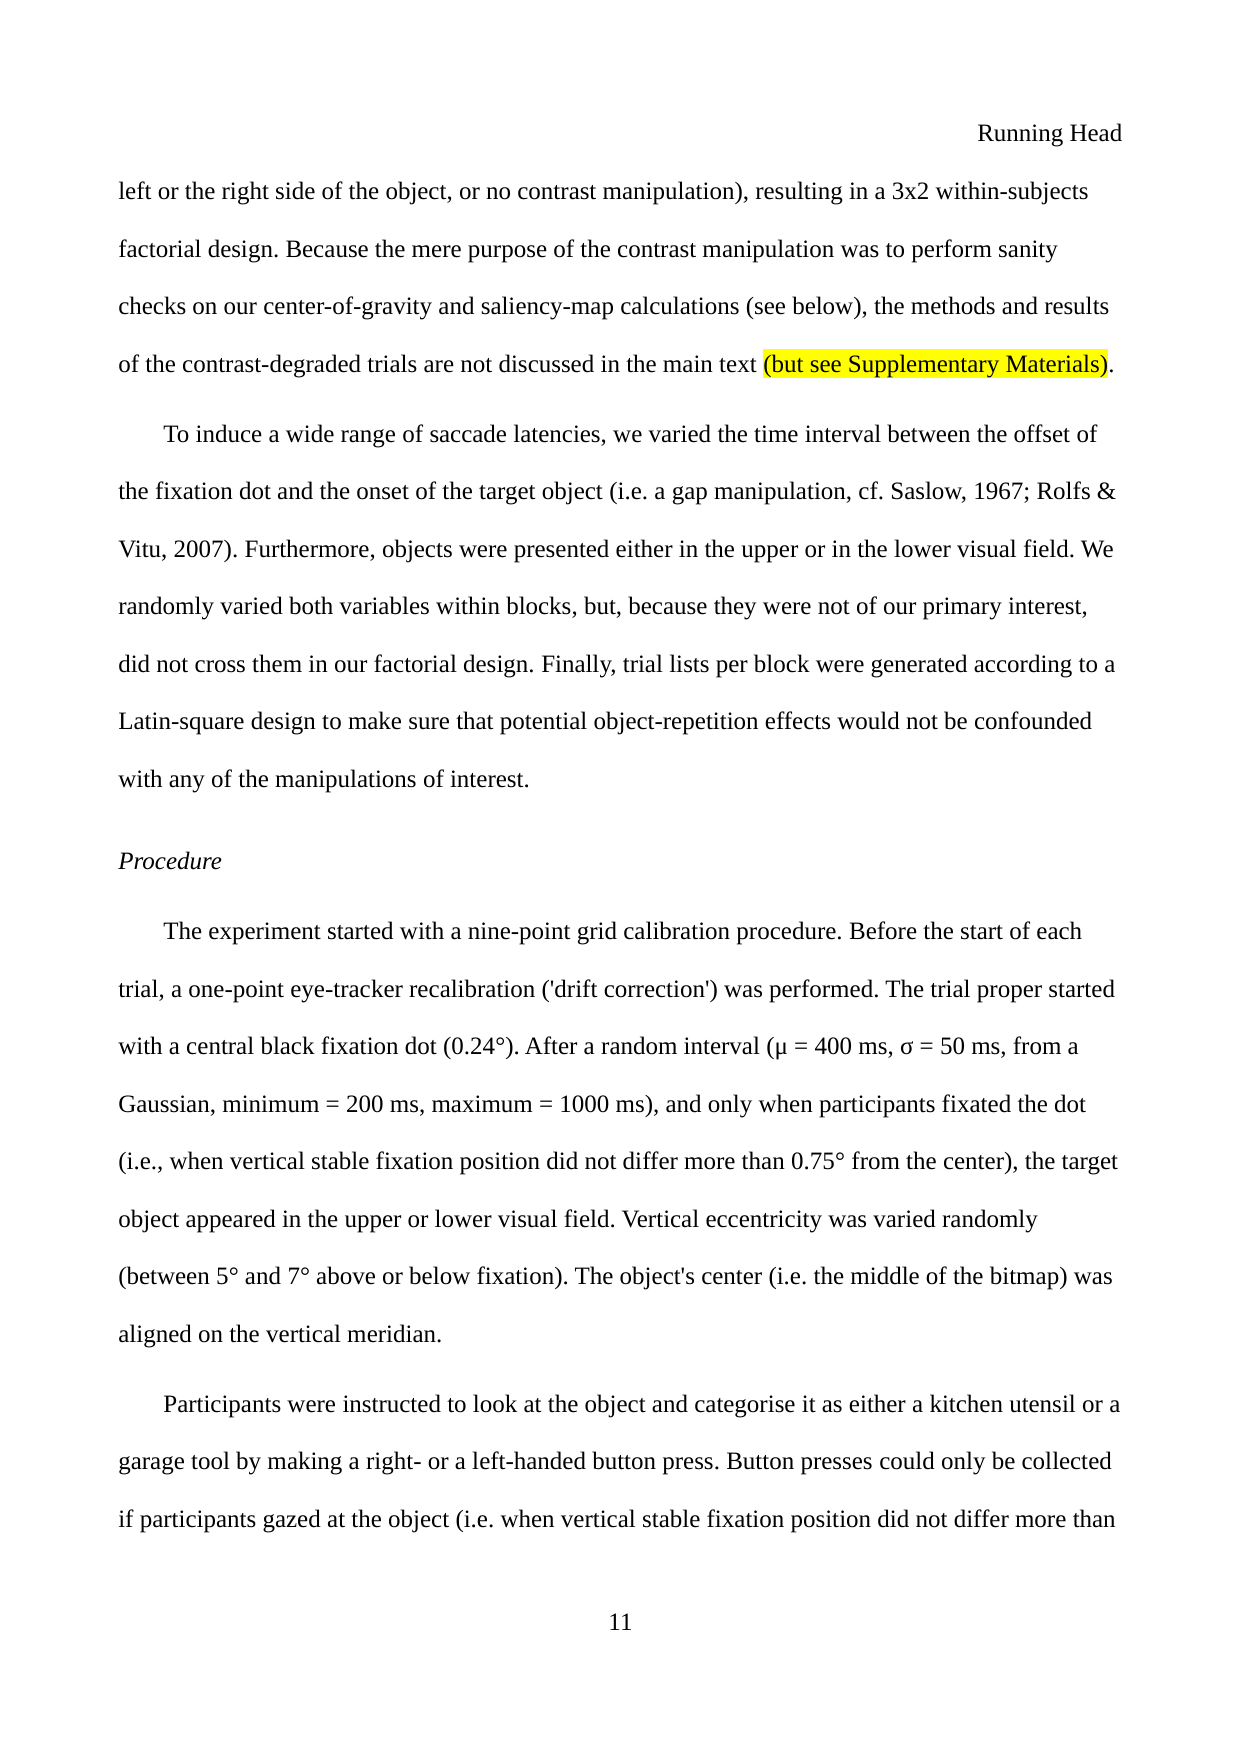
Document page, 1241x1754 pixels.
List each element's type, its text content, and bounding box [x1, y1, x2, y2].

text To induce a wide range of saccade latencies, we varied the time interval between the offset of the fixation dot and the onset of the target object (i.e. a gap manipulation, cf. Saslow, 1967; Rolfs & Vitu, 2007). Furthermore, objects were presented either in the upper or in the lower visual field. We randomly varied both variables within blocks, but, because they were not of our primary interest, did not cross them in our factorial design. Finally, trial lists per block were generated according to a Latin-square design to make sure that potential object-repetition effects would not be confounded with any of the manipulations of interest. [118, 419, 1122, 793]
text The experiment started with a nine-point grid calibration procedure. Before the start of each trial, a one-point eye-tracker recalibration ('drift correction') was performed. The trial proper started with a central black fixation dot (0.24°). After a random interval (μ = 400 ms, σ = 50 ms, from a Gaussian, minimum = 200 ms, maximum = 1000 ms), and only when participants fixated the dot (i.e., when vertical stable fixation position did not differ more than 0.75° from the center), the target object appeared in the upper or lower visual field. Vertical eccentricity was varied randomly (between 5° and 7° above or below fixation). The object's center (i.e. the middle of the bitmap) was aligned on the vertical meridian. [118, 916, 1122, 1348]
text left or the right side of the object, or no contrast manipulation), resulting in a 3x2 within-subjects factorial design. Because the mere purpose of the contrast manipulation was to perform sanity checks on our center-of-gravity and saliency-map calculations (see below), the methods and results of the contrast-degraded trials are not discussed in the main text (but see Supplementary Materials). [118, 176, 1122, 378]
subtitle Procedure [118, 846, 1122, 875]
text Participants were instructed to look at the object and categorise it as either a kitchen utensil or a garage tool by making a right- or a left-handed button press. Button presses could only be collected if participants gazed at the object (i.e. when vertical stable fixation position did not differ more than [118, 1389, 1122, 1533]
